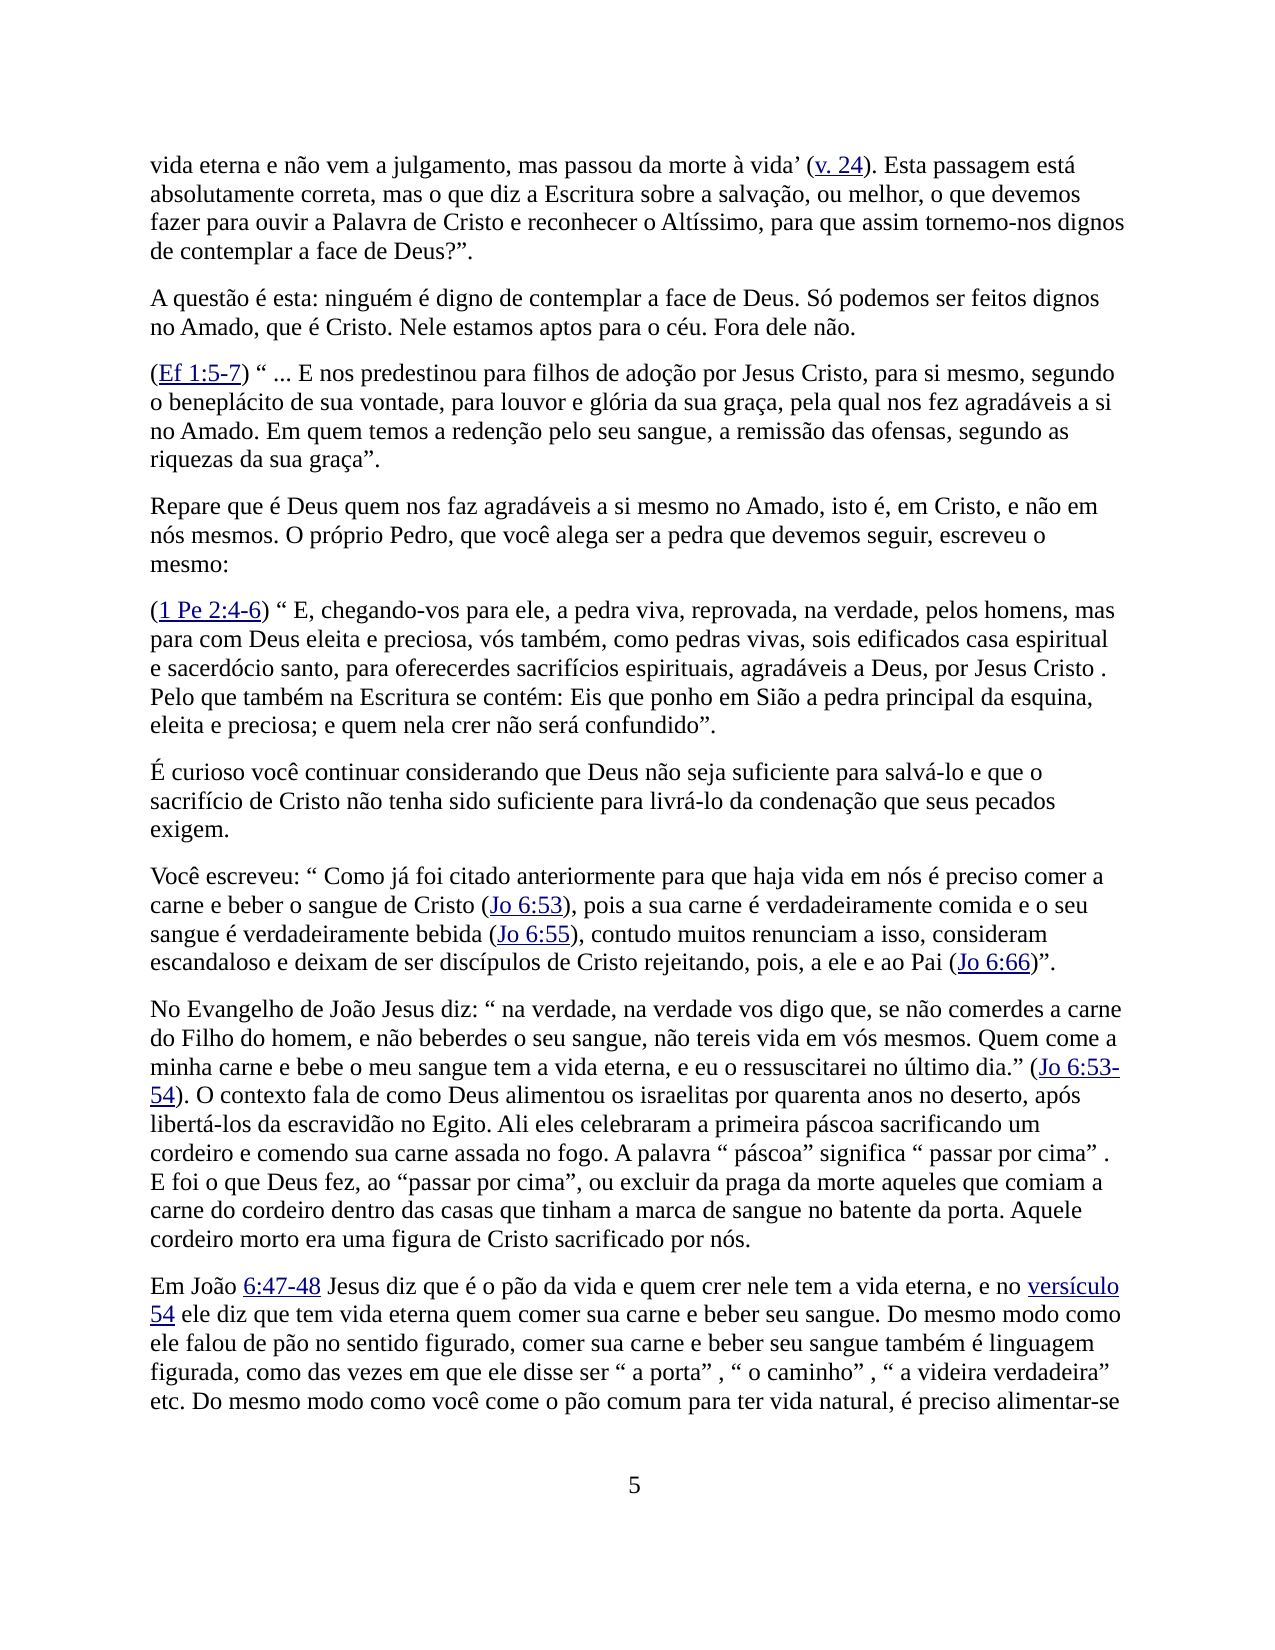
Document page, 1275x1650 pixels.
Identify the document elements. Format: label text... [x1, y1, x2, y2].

text A questão é esta: ninguém é digno de contemplar a face de Deus. Só podemos ser feitos dignos no Amado, que é Cristo. Nele estamos aptos para o céu. Fora dele não. [150, 283, 1125, 340]
text Em João 6:47-48 Jesus diz que é o pão da vida e quem crer nele tem a vida eterna, e no versículo 54 ele diz que tem vida eterna quem comer sua carne e beber seu sangue. Do mesmo modo como ele falou de pão no sentido figurado, comer sua carne e beber seu sangue também é linguagem figurada, como das vezes em que ele disse ser “ a porta” , “ o caminho” , “ a videira verdadeira” etc. Do mesmo modo como você come o pão comum para ter vida natural, é preciso alimentar-se [150, 1271, 1125, 1414]
text Você escreveu: “ Como já foi citado anteriormente para que haja vida em nós é preciso comer a carne e beber o sangue de Cristo (Jo 6:53), pois a sua carne é verdadeiramente comida e o seu sangue é verdadeiramente bebida (Jo 6:55), contudo muitos renunciam a isso, consideram escandaloso e deixam de ser discípulos de Cristo rejeitando, pois, a ele e ao Pai (Jo 6:66)”. [150, 861, 1125, 976]
text (Ef 1:5-7) “ ... E nos predestinou para filhos de adoção por Jesus Cristo, para si mesmo, segundo o beneplácito de sua vontade, para louvor e glória da sua graça, pela qual nos fez agradáveis a si no Amado. Em quem temos a redenção pelo seu sangue, a remissão das ofensas, segundo as riquezas da sua graça”. [150, 358, 1125, 473]
text (1 Pe 2:4-6) “ E, chegando-vos para ele, a pedra viva, reprovada, na verdade, pelos homens, mas para com Deus eleita e preciosa, vós também, como pedras vivas, sois edificados casa espiritual e sacerdócio santo, para oferecerdes sacrifícios espirituais, agradáveis a Deus, por Jesus Cristo . Pelo que também na Escritura se contém: Eis que ponho em Sião a pedra principal da esquina, eleita e preciosa; e quem nela crer não será confundido”. [150, 595, 1125, 739]
text vida eterna e não vem a julgamento, mas passou da morte à vida’ (v. 24). Esta passagem está absolutamente correta, mas o que diz a Escritura sobre a salvação, ou melhor, o que devemos fazer para ouvir a Palavra de Cristo e reconhecer o Altíssimo, para que assim tornemo-nos dignos de contemplar a face de Deus?”. [150, 150, 1125, 265]
text No Evangelho de João Jesus diz: “ na verdade, na verdade vos digo que, se não comerdes a carne do Filho do homem, e não beberdes o seu sangue, não tereis vida em vós mesmos. Quem come a minha carne e bebe o meu sangue tem a vida eterna, e eu o ressuscitarei no último dia.” (Jo 6:53-54). O contexto fala de como Deus alimentou os israelitas por quarenta anos no deserto, após libertá-los da escravidão no Egito. Ali eles celebraram a primeira páscoa sacrificando um cordeiro e comendo sua carne assada no fogo. A palavra “ páscoa” significa “ passar por cima” . E foi o que Deus fez, ao “passar por cima”, ou excluir da praga da morte aqueles que comiam a carne do cordeiro dentro das casas que tinham a marca de sangue no batente da porta. Aquele cordeiro morto era uma figura de Cristo sacrificado por nós. [150, 994, 1125, 1253]
text É curioso você continuar considerando que Deus não seja suficiente para salvá-lo e que o sacrifício de Cristo não tenha sido suficiente para livrá-lo da condenação que seus pecados exigem. [150, 757, 1125, 843]
text Repare que é Deus quem nos faz agradáveis a si mesmo no Amado, isto é, em Cristo, e não em nós mesmos. O próprio Pedro, que você alega ser a pedra que devemos seguir, escreveu o mesmo: [150, 491, 1125, 577]
